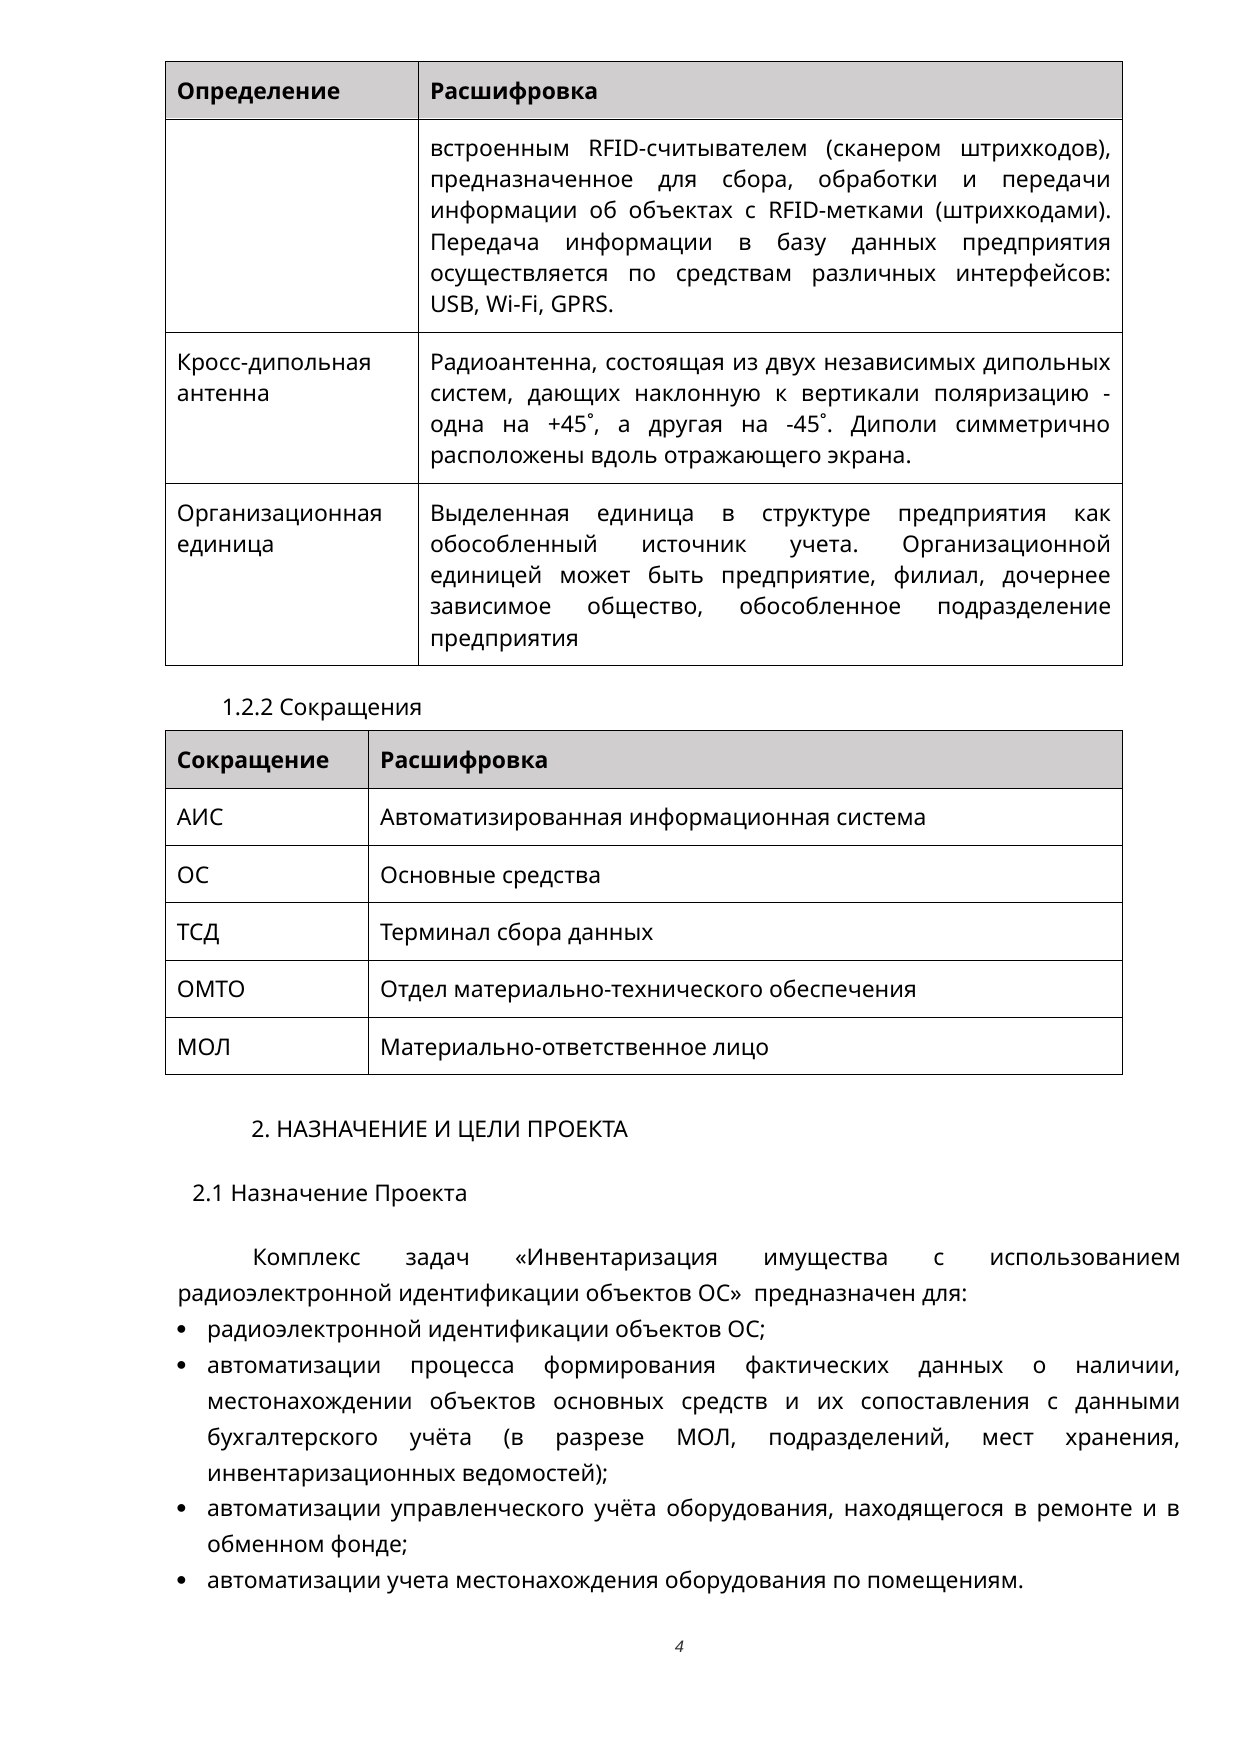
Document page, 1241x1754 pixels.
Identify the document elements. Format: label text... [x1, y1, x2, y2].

subtitle НАЗНАЧЕНИЕ И ЦЕЛИ ПРОЕКТА [251, 1113, 1181, 1144]
table_header Сокращение [166, 731, 368, 788]
table_cell Основные средства [369, 846, 1122, 902]
table_cell встроенным RFID-считывателем (сканером штрихкодов), предназначенное для сбора, обработки и передачи информации об объектах с RFID-метками (штрихкодами). Передача информации в базу данных предприятия осуществляется по средствам различных интерфейсов: USB, Wi-Fi, GPRS. [419, 120, 1122, 332]
table_cell Автоматизированная информационная система [369, 789, 1122, 845]
table_cell Кросс-дипольная антенна [166, 333, 418, 483]
table_cell ТСД [166, 903, 368, 959]
subtitle Сокращения [222, 691, 1181, 723]
table_cell АИС [166, 789, 368, 845]
table_cell Материально-ответственное лицо [369, 1018, 1122, 1074]
subtitle Назначение Проекта [192, 1177, 1181, 1208]
list автоматизации учета местонахождения оборудования по помещениям. [177, 1564, 1181, 1596]
list автоматизации управленческого учёта оборудования, находящегося в ремонте и в обменном фонде; [177, 1492, 1181, 1559]
table_header Расшифровка [419, 62, 1122, 118]
table_cell ОМТО [166, 961, 368, 1017]
table_cell Отдел материально-технического обеспечения [369, 961, 1122, 1017]
table_header Определение [166, 62, 418, 118]
table_cell Организационная единица [166, 484, 418, 665]
table_cell МОЛ [166, 1018, 368, 1074]
list радиоэлектронной идентификации объектов ОС; [177, 1313, 1181, 1344]
text Комплекс задач «Инвентаризация имущества с использованием радиоэлектронной идентификации объектов ОС» предназначен для: [177, 1241, 1181, 1308]
table_cell Терминал сбора данных [369, 903, 1122, 959]
table_cell Выделенная единица в структуре предприятия как обособленный источник учета. Организационной единицей может быть предприятие, филиал, дочернее зависимое общество, обособленное подразделение предприятия [419, 484, 1122, 665]
list автоматизации процесса формирования фактических данных о наличии, местонахождении объектов основных средств и их сопоставления с данными бухгалтерского учёта (в разрезе МОЛ, подразделений, мест хранения, инвентаризационных ведомостей); [177, 1349, 1181, 1488]
table_cell ОС [166, 846, 368, 902]
table_cell [166, 120, 418, 332]
table_cell Радиоантенна, состоящая из двух независимых дипольных систем, дающих наклонную к вертикали поляризацию - одна на +45˚, а другая на -45˚. Диполи симметрично расположены вдоль отражающего экрана. [419, 333, 1122, 483]
table_header Расшифровка [369, 731, 1122, 788]
